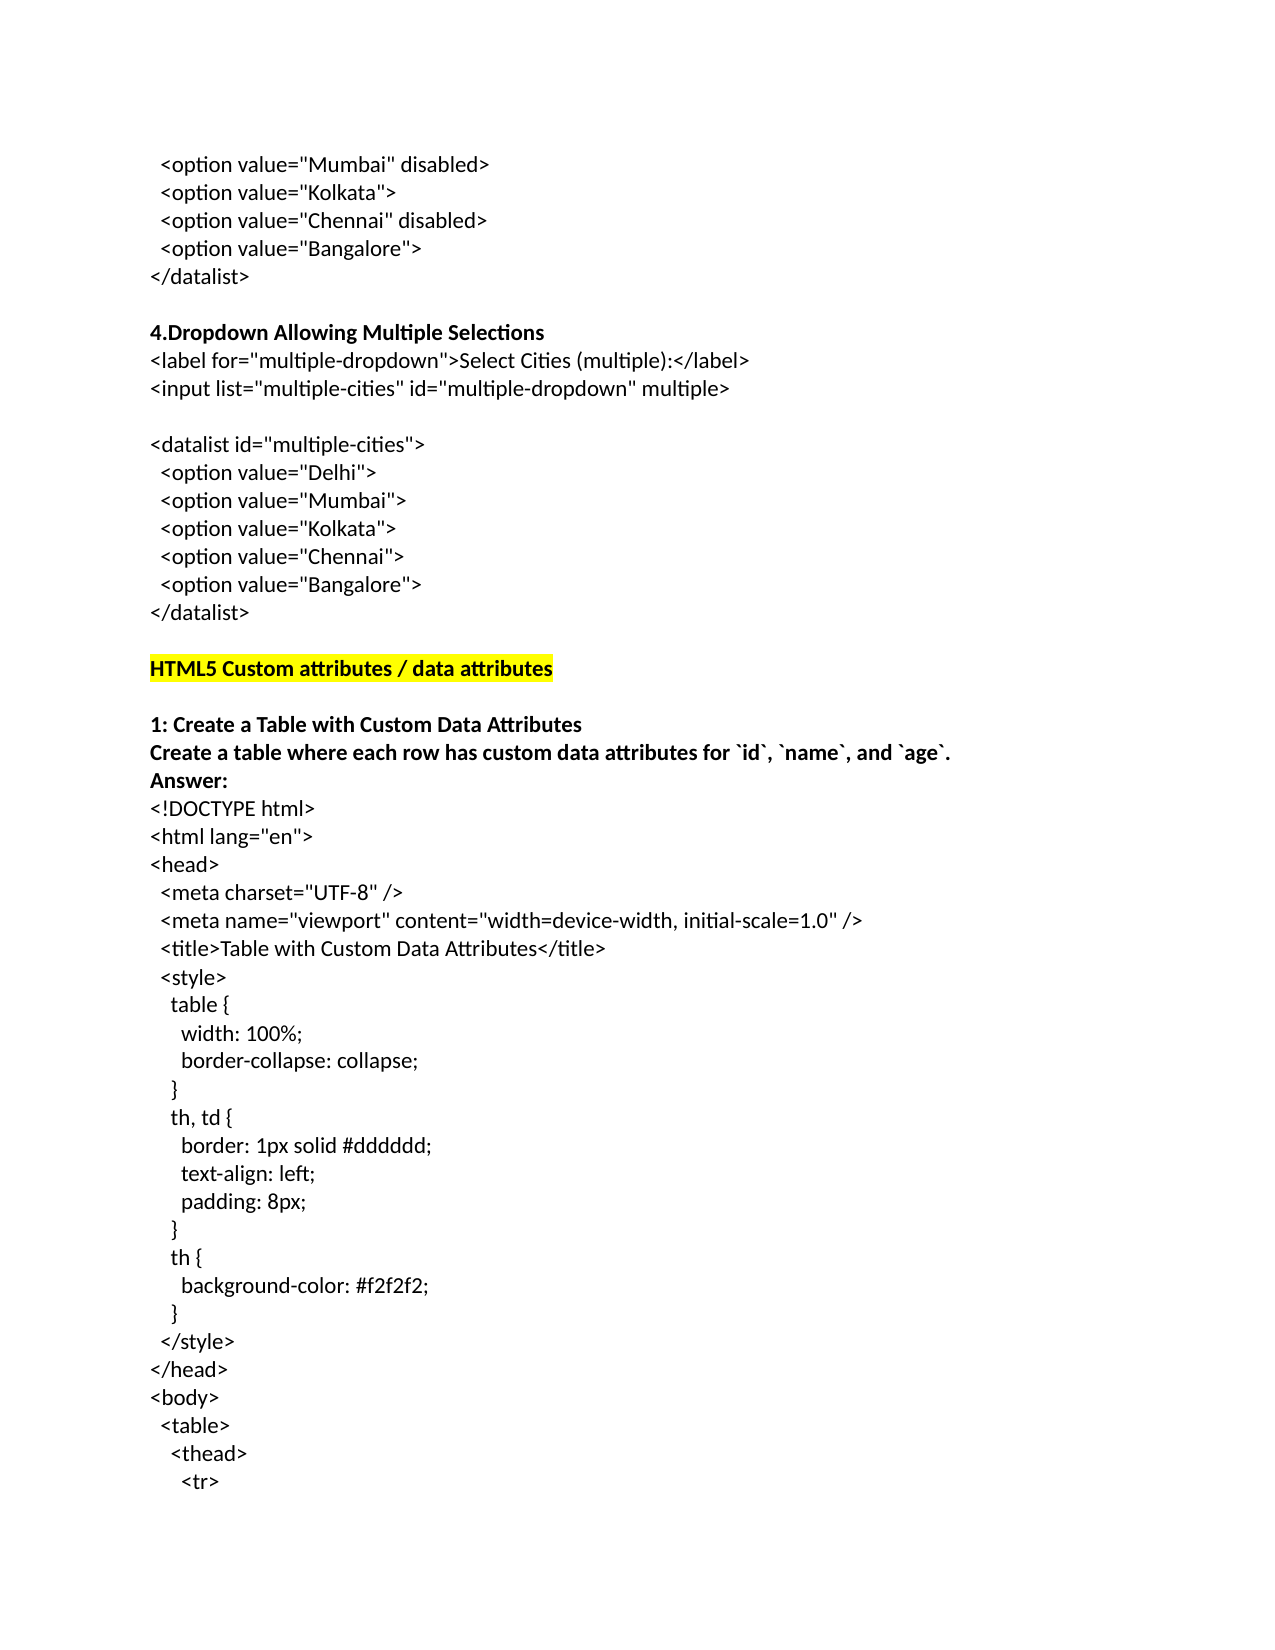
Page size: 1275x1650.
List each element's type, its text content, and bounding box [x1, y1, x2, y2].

text <tr> [150, 1467, 1125, 1495]
text <style> [150, 963, 1125, 991]
text <option value="Mumbai" disabled> [150, 150, 1125, 178]
text background-color: #f2f2f2; [150, 1271, 1125, 1299]
text </head> [150, 1355, 1125, 1383]
text <option value="Kolkata"> [150, 178, 1125, 206]
text th { [150, 1243, 1125, 1271]
text <!DOCTYPE html> [150, 794, 1125, 822]
text 1: Create a Table with Custom Data Attributes [150, 710, 1125, 738]
text <option value="Bangalore"> [150, 234, 1125, 262]
text HTML5 Custom attributes / data attributes [150, 654, 1125, 682]
text <meta charset="UTF-8" /> [150, 878, 1125, 907]
text width: 100%; [150, 1019, 1125, 1047]
text Answer: [150, 766, 1125, 794]
text <datalist id="multiple-cities"> [150, 430, 1125, 458]
text th, td { [150, 1103, 1125, 1131]
text border-collapse: collapse; [150, 1047, 1125, 1075]
text <option value="Mumbai"> [150, 486, 1125, 514]
text } [150, 1075, 1125, 1103]
text <input list="multiple-cities" id="multiple-dropdown" multiple> [150, 374, 1125, 402]
text <option value="Delhi"> [150, 458, 1125, 486]
text <option value="Chennai"> [150, 542, 1125, 570]
text <option value="Chennai" disabled> [150, 206, 1125, 234]
text } [150, 1299, 1125, 1327]
text table { [150, 991, 1125, 1019]
text <option value="Bangalore"> [150, 570, 1125, 598]
text <thead> [150, 1439, 1125, 1467]
text Create a table where each row has custom data attributes for `id`, `name`, and `age`. [150, 738, 1125, 766]
text <title>Table with Custom Data Attributes</title> [150, 934, 1125, 963]
text padding: 8px; [150, 1187, 1125, 1215]
text <body> [150, 1383, 1125, 1411]
text <html lang="en"> [150, 822, 1125, 851]
text <head> [150, 851, 1125, 878]
text <option value="Kolkata"> [150, 514, 1125, 542]
text 4.Dropdown Allowing Multiple Selections [150, 318, 1125, 346]
text text-align: left; [150, 1159, 1125, 1187]
text <label for="multiple-dropdown">Select Cities (multiple):</label> [150, 346, 1125, 374]
text } [150, 1215, 1125, 1243]
text <table> [150, 1411, 1125, 1439]
text border: 1px solid #dddddd; [150, 1131, 1125, 1159]
text <meta name="viewport" content="width=device-width, initial-scale=1.0" /> [150, 907, 1125, 934]
text </datalist> [150, 262, 1125, 290]
text </style> [150, 1327, 1125, 1355]
text </datalist> [150, 598, 1125, 654]
